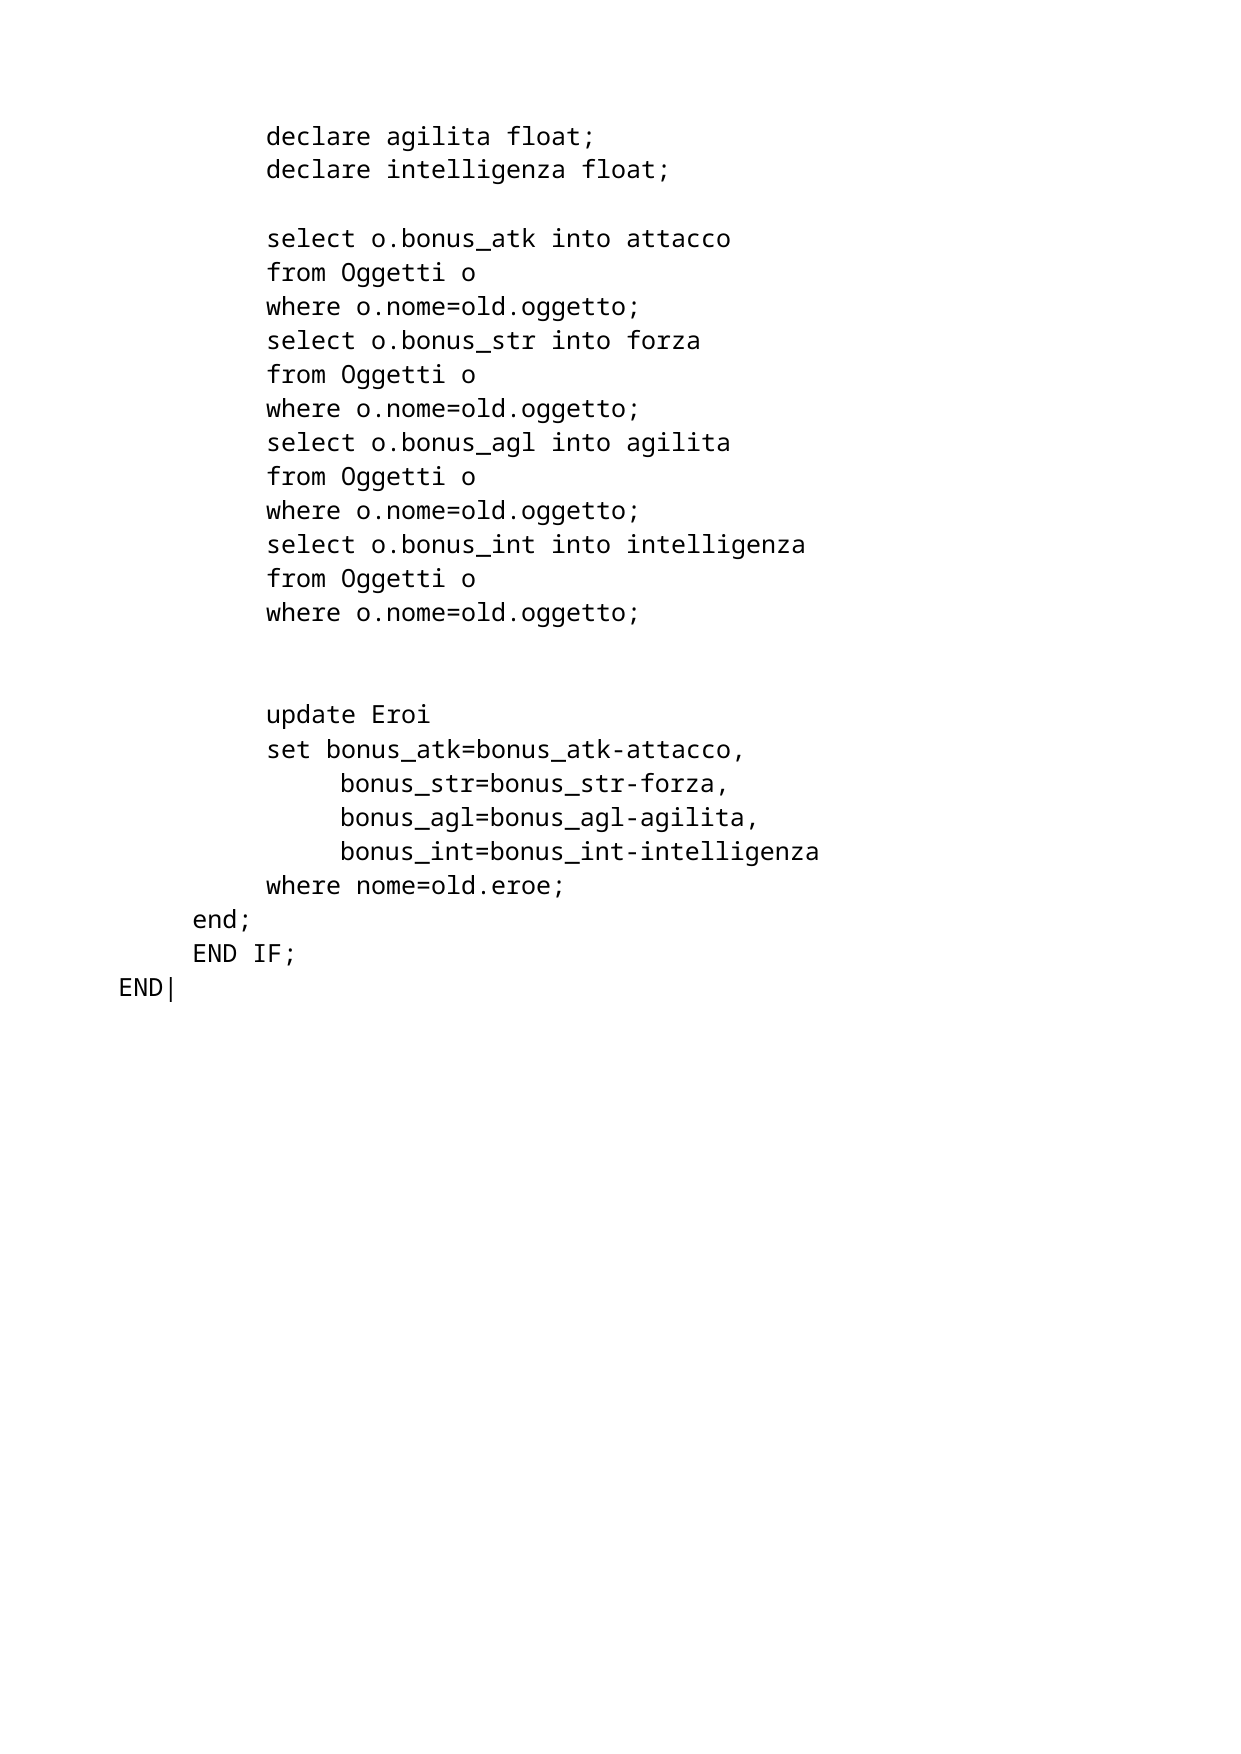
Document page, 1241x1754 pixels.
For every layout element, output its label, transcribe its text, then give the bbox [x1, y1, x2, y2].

text END| [118, 970, 1122, 1004]
text bonus_agl=bonus_agl-agilita, [118, 799, 1122, 833]
text from Oggetti o [118, 459, 1122, 493]
text from Oggetti o [118, 254, 1122, 288]
text select o.bonus_agl into agilita [118, 425, 1122, 459]
text bonus_str=bonus_str-forza, [118, 765, 1122, 799]
text from Oggetti o [118, 357, 1122, 391]
text where o.nome=old.oggetto; [118, 595, 1122, 629]
text select o.bonus_atk into attacco [118, 220, 1122, 254]
text declare agilita float; [118, 118, 1122, 152]
text from Oggetti o [118, 561, 1122, 595]
text set bonus_atk=bonus_atk-attacco, [118, 731, 1122, 765]
text update Eroi [118, 697, 1122, 731]
text where o.nome=old.oggetto; [118, 493, 1122, 527]
text END IF; [118, 936, 1122, 970]
text end; [118, 902, 1122, 936]
text where nome=old.eroe; [118, 867, 1122, 902]
text select o.bonus_str into forza [118, 322, 1122, 357]
text where o.nome=old.oggetto; [118, 288, 1122, 322]
text where o.nome=old.oggetto; [118, 391, 1122, 425]
text bonus_int=bonus_int-intelligenza [118, 833, 1122, 867]
text select o.bonus_int into intelligenza [118, 527, 1122, 561]
text declare intelligenza float; [118, 152, 1122, 186]
